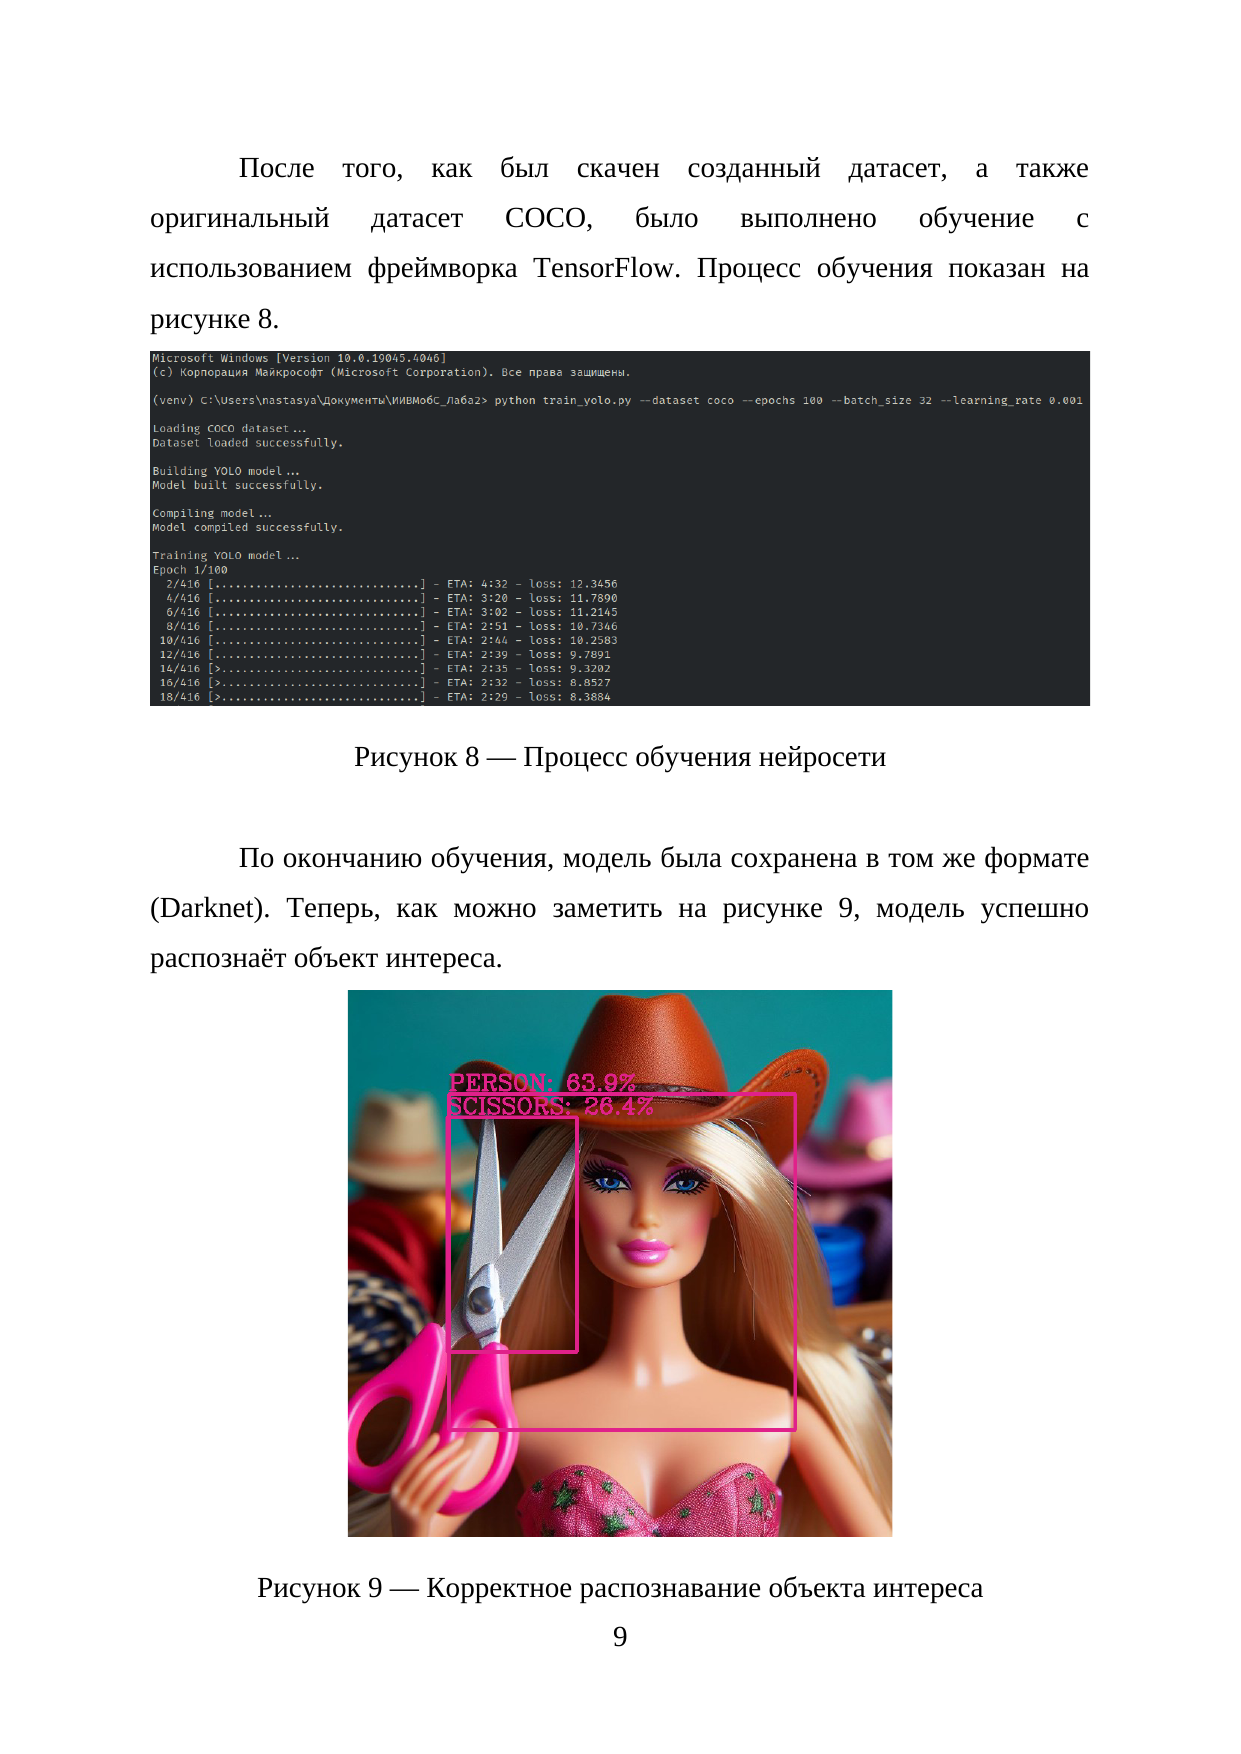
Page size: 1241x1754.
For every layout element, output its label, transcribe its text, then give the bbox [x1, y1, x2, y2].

text Рисунок 9 — Корректное распознавание объекта интереса [150, 991, 1090, 1604]
text После того, как был скачен созданный датасет, а также оригинальный датасет COCO, было выполнено обучение с использованием фреймворка TensorFlow. Процесс обучения показан на рисунке 8. [150, 150, 1090, 334]
picture [150, 351, 1091, 706]
picture [347, 990, 893, 1537]
text Рисунок 8 — Процесс обучения нейросети [150, 706, 1090, 773]
text По окончанию обучения, модель была сохранена в том же формате (Darknet). Теперь, как можно заметить на рисунке 9, модель успешно распознаёт объект интереса. [150, 840, 1090, 974]
